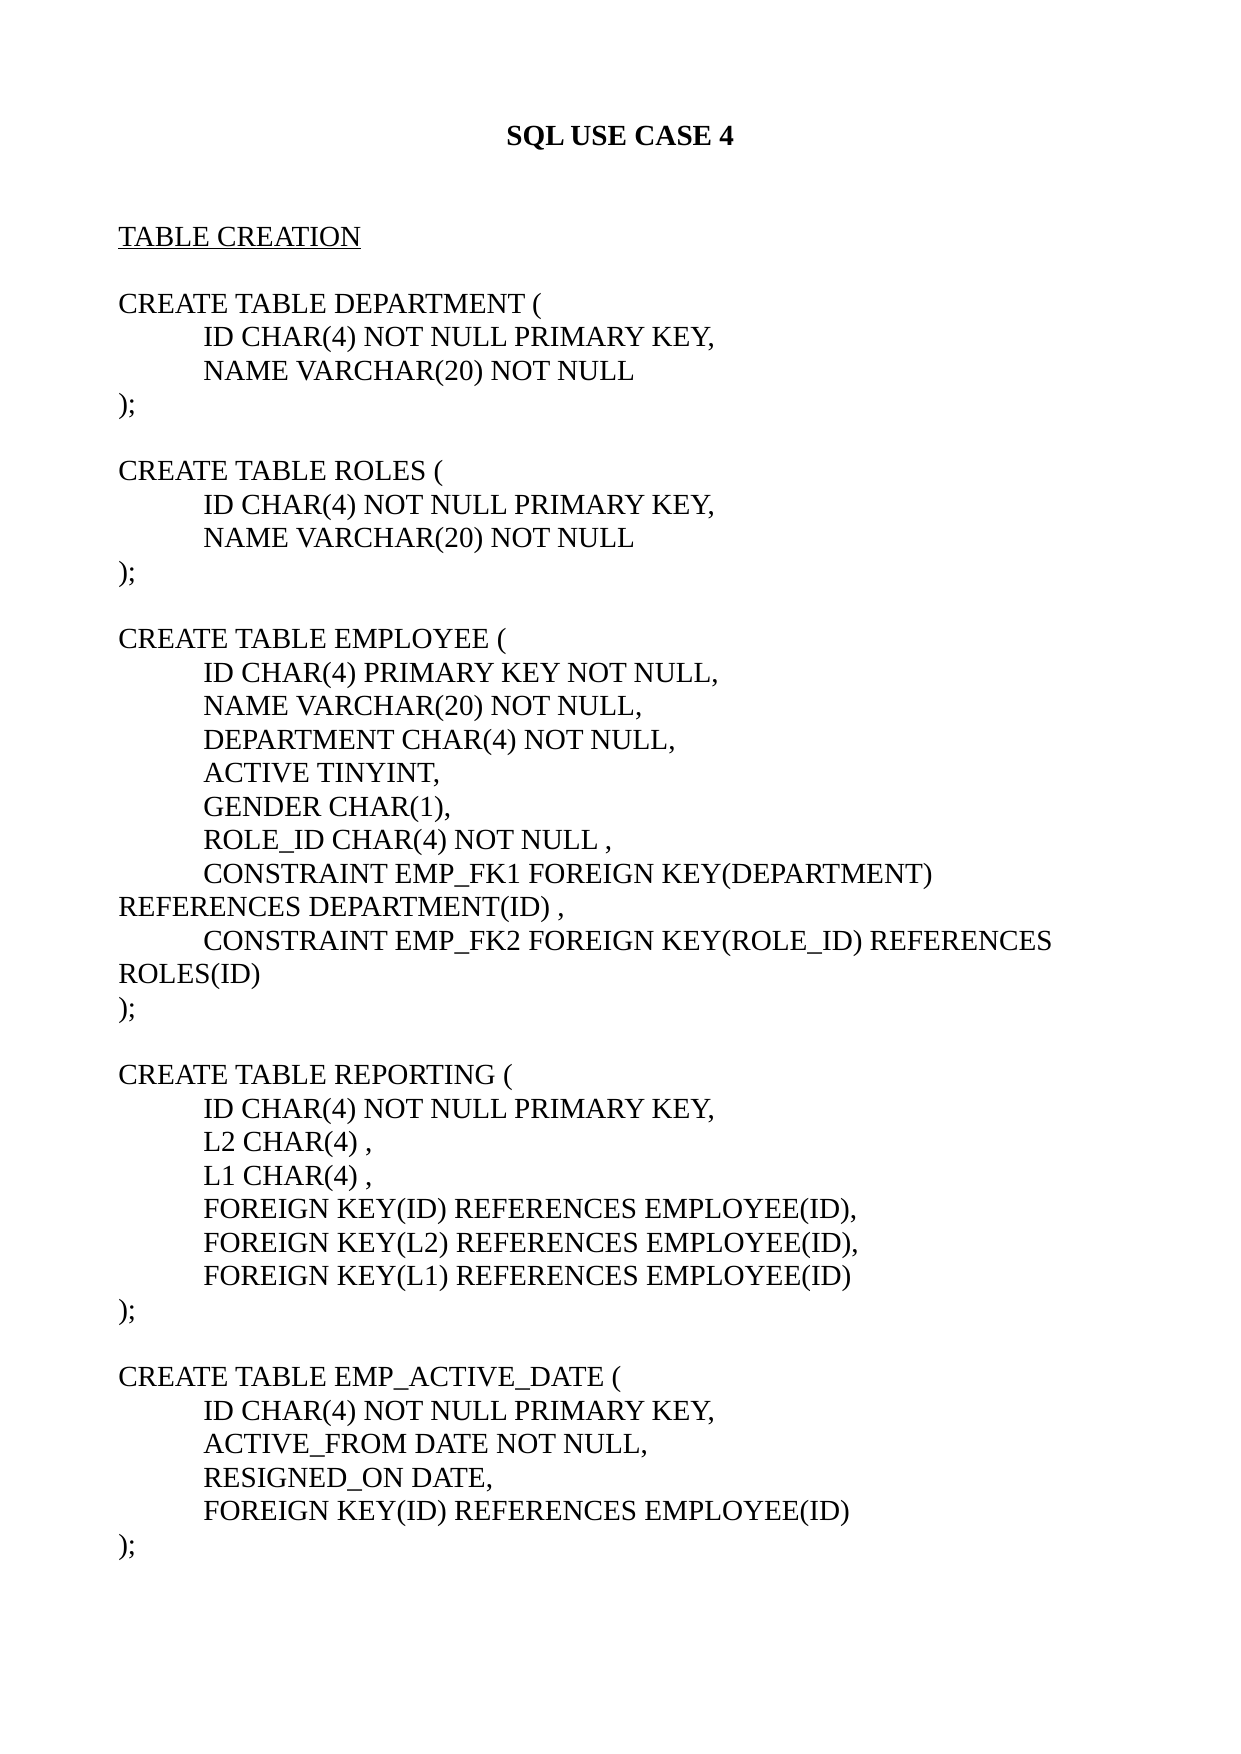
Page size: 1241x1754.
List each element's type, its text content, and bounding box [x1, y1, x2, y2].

text NAME VARCHAR(20) NOT NULL, [118, 688, 1122, 722]
text ID CHAR(4) NOT NULL PRIMARY KEY, [118, 487, 1122, 521]
text CONSTRAINT EMP_FK2 FOREIGN KEY(ROLE_ID) REFERENCES ROLES(ID) [118, 923, 1122, 990]
text L1 CHAR(4) , [118, 1158, 1122, 1191]
text ); [118, 554, 1122, 588]
text L2 CHAR(4) , [118, 1124, 1122, 1158]
text NAME VARCHAR(20) NOT NULL [118, 521, 1122, 554]
text FOREIGN KEY(ID) REFERENCES EMPLOYEE(ID) [118, 1493, 1122, 1527]
text ROLE_ID CHAR(4) NOT NULL , [118, 822, 1122, 856]
text ID CHAR(4) NOT NULL PRIMARY KEY, [118, 1091, 1122, 1124]
text RESIGNED_ON DATE, [118, 1460, 1122, 1493]
text SQL USE CASE 4 [118, 118, 1122, 152]
text ACTIVE_FROM DATE NOT NULL, [118, 1426, 1122, 1460]
text ); [118, 1292, 1122, 1326]
text FOREIGN KEY(ID) REFERENCES EMPLOYEE(ID), [118, 1191, 1122, 1225]
text TABLE CREATION [118, 219, 1122, 252]
text ID CHAR(4) NOT NULL PRIMARY KEY, [118, 1393, 1122, 1426]
text CREATE TABLE ROLES ( [118, 453, 1122, 487]
text ); [118, 1527, 1122, 1560]
text ); [118, 990, 1122, 1024]
text ACTIVE TINYINT, [118, 755, 1122, 789]
text CREATE TABLE REPORTING ( [118, 1057, 1122, 1091]
text FOREIGN KEY(L1) REFERENCES EMPLOYEE(ID) [118, 1258, 1122, 1292]
text ); [118, 386, 1122, 420]
text CONSTRAINT EMP_FK1 FOREIGN KEY(DEPARTMENT) REFERENCES DEPARTMENT(ID) , [118, 856, 1122, 923]
text ID CHAR(4) NOT NULL PRIMARY KEY, [118, 319, 1122, 353]
text CREATE TABLE EMPLOYEE ( [118, 621, 1122, 655]
text NAME VARCHAR(20) NOT NULL [118, 353, 1122, 386]
text GENDER CHAR(1), [118, 789, 1122, 822]
text DEPARTMENT CHAR(4) NOT NULL, [118, 722, 1122, 755]
text CREATE TABLE DEPARTMENT ( [118, 286, 1122, 319]
text ID CHAR(4) PRIMARY KEY NOT NULL, [118, 655, 1122, 688]
text CREATE TABLE EMP_ACTIVE_DATE ( [118, 1359, 1122, 1393]
text FOREIGN KEY(L2) REFERENCES EMPLOYEE(ID), [118, 1225, 1122, 1258]
